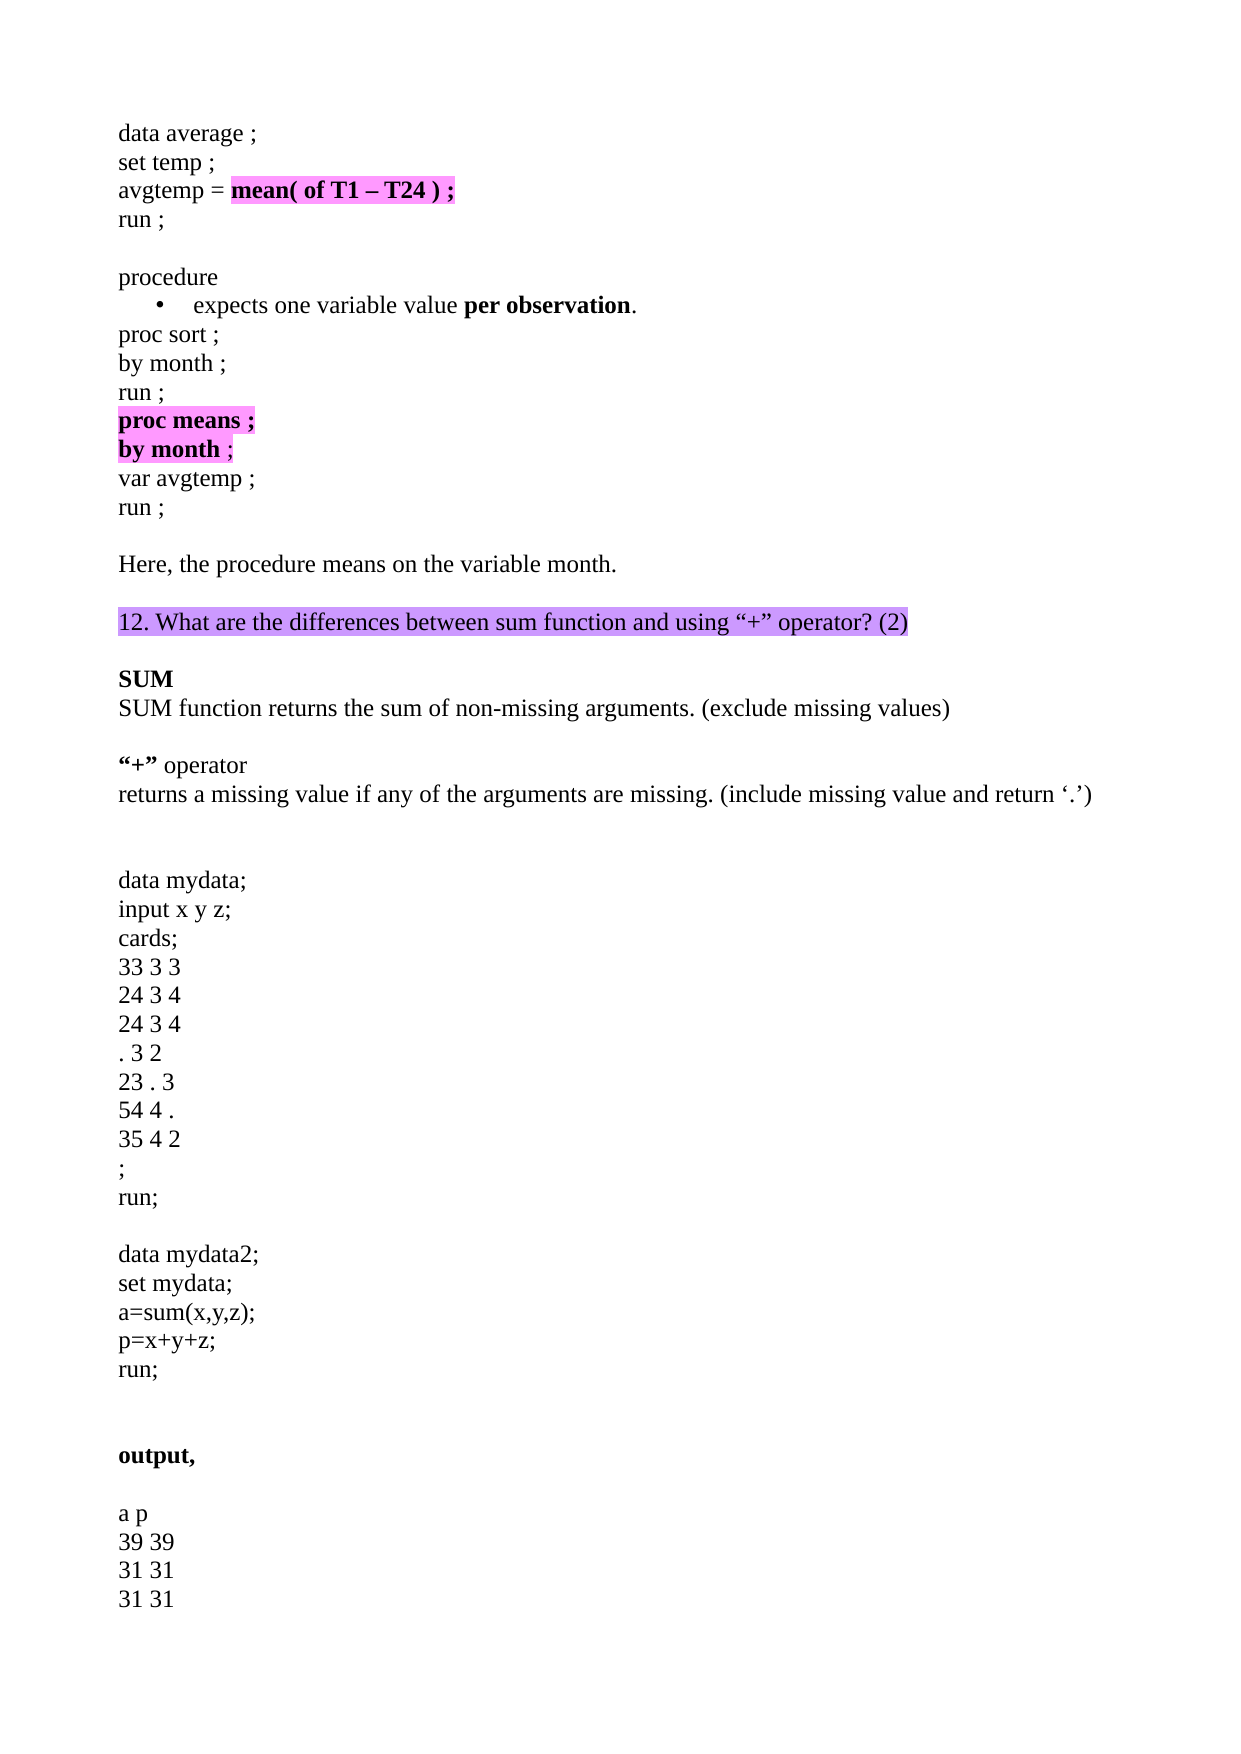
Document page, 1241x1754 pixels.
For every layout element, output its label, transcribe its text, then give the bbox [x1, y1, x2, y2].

text run; [118, 1182, 1122, 1211]
text run; [118, 1354, 1122, 1383]
text by month ; [118, 434, 1122, 463]
text proc sort ; [118, 319, 1122, 348]
text . 3 2 [118, 1038, 1122, 1067]
text run ; [118, 204, 1122, 233]
text run ; [118, 377, 1122, 406]
text data average ; [118, 118, 1122, 147]
text 31 31 [118, 1556, 1122, 1584]
text 39 39 [118, 1527, 1122, 1556]
text 24 3 4 [118, 981, 1122, 1009]
text run ; [118, 492, 1122, 521]
text input x y z; [118, 894, 1122, 923]
text cards; [118, 923, 1122, 952]
text Here, the procedure means on the variable month. [118, 549, 1122, 578]
text a=sum(x,y,z); [118, 1297, 1122, 1326]
text SUM [118, 664, 1122, 693]
text avgtemp = mean( of T1 – T24 ) ; [118, 176, 1122, 204]
text proc means ; [118, 406, 1122, 434]
text set mydata; [118, 1268, 1122, 1297]
text 23 . 3 [118, 1067, 1122, 1096]
text procedure [118, 262, 1122, 291]
text output, [118, 1441, 1122, 1469]
text 33 3 3 [118, 952, 1122, 981]
text 31 31 [118, 1584, 1122, 1613]
text “+” operator [118, 751, 1122, 779]
text 24 3 4 [118, 1009, 1122, 1038]
text data mydata; [118, 866, 1122, 894]
text SUM function returns the sum of non-missing arguments. (exclude missing values) [118, 693, 1122, 722]
text by month ; [118, 348, 1122, 377]
text returns a missing value if any of the arguments are missing. (include missing value and return ‘.’) [118, 779, 1122, 808]
text a p [118, 1498, 1122, 1527]
text set temp ; [118, 147, 1122, 176]
text var avgtemp ; [118, 463, 1122, 492]
text data mydata2; [118, 1239, 1122, 1268]
text ; [118, 1153, 1122, 1182]
list expects one variable value per observation. [156, 291, 1122, 319]
text 54 4 . [118, 1096, 1122, 1124]
text p=x+y+z; [118, 1326, 1122, 1354]
text 12. What are the differences between sum function and using “+” operator? (2) [118, 607, 1122, 636]
text 35 4 2 [118, 1124, 1122, 1153]
